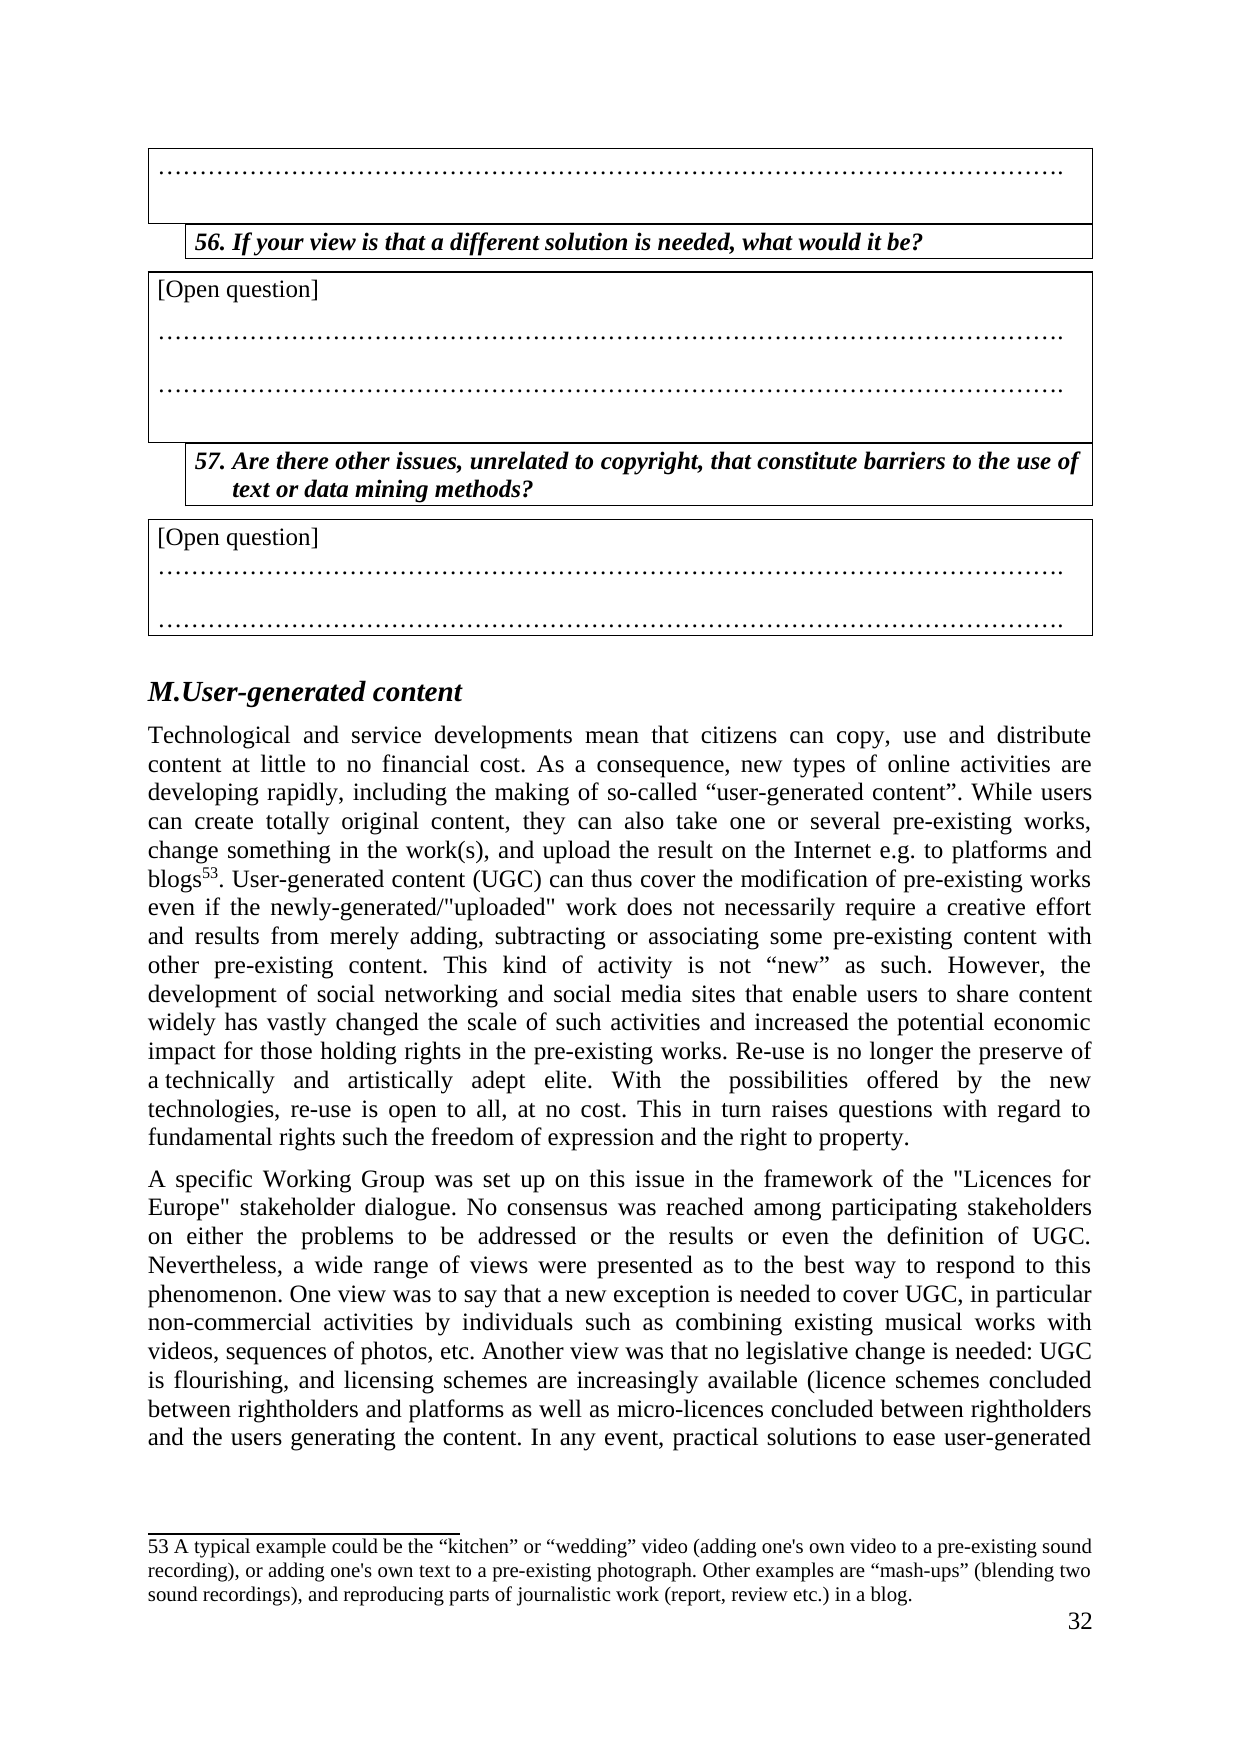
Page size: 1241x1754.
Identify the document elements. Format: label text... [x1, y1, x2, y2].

text ………………………………………………………………………………………………. [149, 601, 1092, 635]
text [Open question] ………………………………………………………………………………………………. [149, 520, 1092, 579]
text ………………………………………………………………………………………………. [149, 366, 1092, 398]
text A typical example could be the “kitchen” or “wedding” video (adding one's own video to a pre-existing sound recording), or adding one's own text to a pre-existing photograph. Other examples are “mash-ups” (blending two sound recordings), and reproducing parts of journalistic work (report, review etc.) in a blog. [148, 1534, 1093, 1606]
text ………………………………………………………………………………………………. [149, 313, 1092, 344]
subtitle User-generated content [148, 674, 1093, 707]
text [Open question] [149, 273, 1092, 303]
list Are there other issues, unrelated to copyright, that constitute barriers to the use of text or data mining methods? [186, 444, 1092, 505]
list If your view is that a different solution is needed, what would it be? [186, 225, 1092, 258]
text ………………………………………………………………………………………………. [149, 149, 1092, 179]
text A specific Working Group was set up on this issue in the framework of the "Licences for Europe" stakeholder dialogue. No consensus was reached among participating stakeholders on either the problems to be addressed or the results or even the definition of UGC. Nevertheless, a wide range of views were presented as to the best way to respond to this phenomenon. One view was to say that a new exception is needed to cover UGC, in particular non-commercial activities by individuals such as combining existing musical works with videos, sequences of photos, etc. Another view was that no legislative change is needed: UGC is flourishing, and licensing schemes are increasingly available (licence schemes concluded between rightholders and platforms as well as micro-licences concluded between rightholders and the users generating the content. In any event, practical solutions to ease user-generated [148, 1164, 1093, 1451]
text Technological and service developments mean that citizens can copy, use and distribute content at little to no financial cost. As a consequence, new types of online activities are developing rapidly, including the making of so-called “user-generated content”. While users can create totally original content, they can also take one or several pre-existing works, change something in the work(s), and upload the result on the Internet e.g. to platforms and blogs. User-generated content (UGC) can thus cover the modification of pre-existing works even if the newly-generated/"uploaded" work does not necessarily require a creative effort and results from merely adding, subtracting or associating some pre-existing content with other pre-existing content. This kind of activity is not “new” as such. However, the development of social networking and social media sites that enable users to share content widely has vastly changed the scale of such activities and increased the potential economic impact for those holding rights in the pre-existing works. Re-use is no longer the preserve of a technically and artistically adept elite. With the possibilities offered by the new technologies, re-use is open to all, at no cost. This in turn raises questions with regard to fundamental rights such the freedom of expression and the right to property. [148, 720, 1093, 1151]
